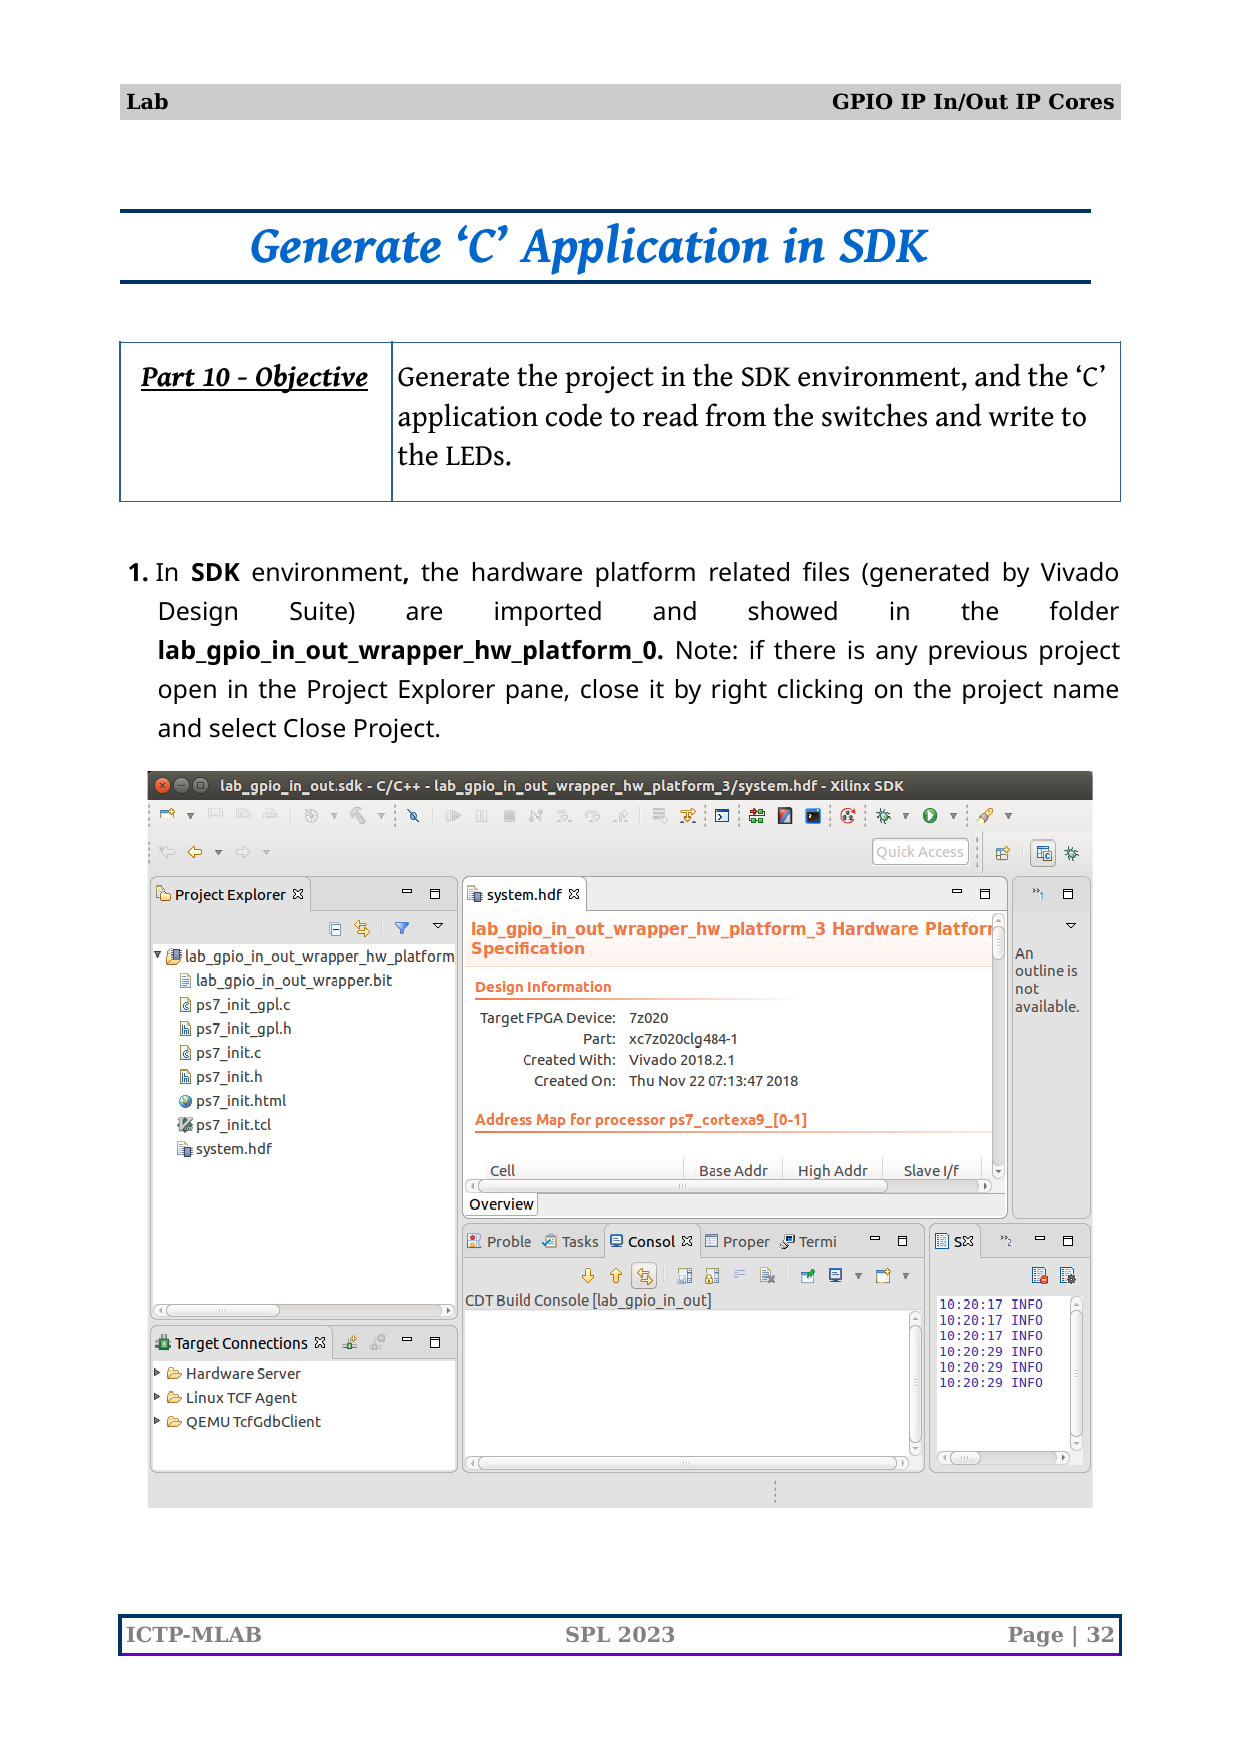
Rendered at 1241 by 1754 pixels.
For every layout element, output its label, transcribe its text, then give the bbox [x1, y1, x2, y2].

list In SDK environment, the hardware platform related files (generated by Vivado Design Suite) are imported and showed in the folder lab_gpio_in_out_wrapper_hw_platform_0. Note: if there is any previous project open in the Project Explorer pane, close it by right clicking on the project name and select Close Project. [127, 554, 1121, 745]
table_header Part 10 - Objective [121, 343, 391, 501]
table_header Generate the project in the SDK environment, and the ‘C’ application code to read from the switches and write to the LEDs. [393, 343, 1120, 501]
subtitle Generate ‘C’ Application in SDK [120, 213, 1091, 280]
picture [147, 771, 1093, 1508]
